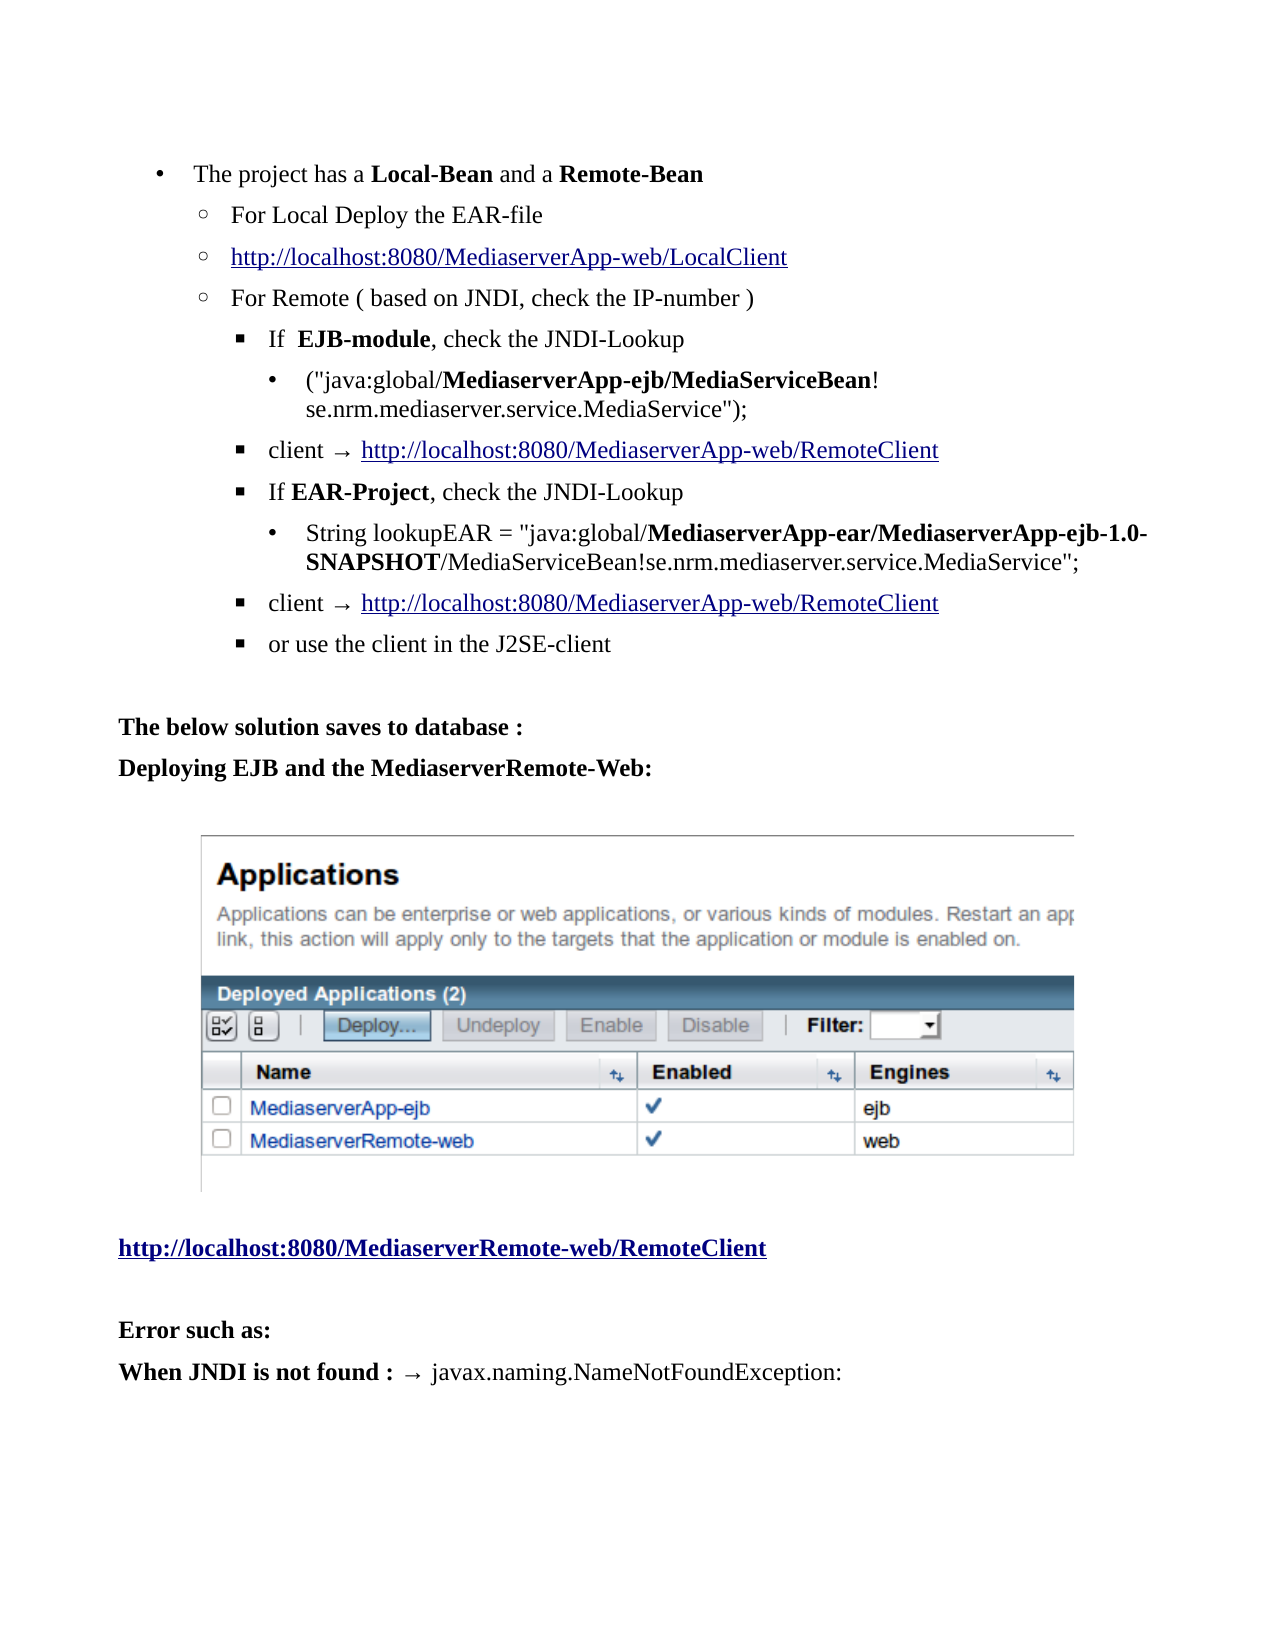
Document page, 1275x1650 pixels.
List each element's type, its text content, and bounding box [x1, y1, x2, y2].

list client → http://localhost:8080/MediaserverApp-web/RemoteClient [231, 436, 1157, 464]
text When JNDI is not found : → javax.naming.NameNotFoundException: [118, 1357, 1157, 1386]
text The below solution saves to database : [118, 712, 1157, 741]
text Error such as: [118, 1316, 1157, 1344]
list For Remote ( based on JNDI, check the IP-number ) [193, 283, 1157, 312]
list For Local Deploy the EAR-file [193, 201, 1157, 229]
picture [200, 835, 1075, 1192]
list If EAR-Project, check the JNDI-Lookup [231, 477, 1157, 506]
list http://localhost:8080/MediaserverApp-web/LocalClient [193, 242, 1157, 271]
list The project has a Local-Bean and a Remote-Bean [156, 159, 1157, 188]
list String lookupEAR = "java:global/MediaserverApp-ear/MediaserverApp-ejb-1.0-SNAPSHOT/MediaServiceBean!se.nrm.mediaserver.service.MediaService"; [268, 518, 1157, 576]
list client → http://localhost:8080/MediaserverApp-web/RemoteClient [231, 588, 1157, 617]
text http://localhost:8080/MediaserverRemote-web/RemoteClient [118, 1233, 1157, 1262]
list If EJB-module, check the JNDI-Lookup [231, 324, 1157, 353]
list or use the client in the J2SE-client [231, 629, 1157, 658]
text Deploying EJB and the MediaserverRemote-Web: [118, 753, 1157, 782]
list ("java:global/MediaserverApp-ejb/MediaServiceBean!se.nrm.mediaserver.service.MediaService"); [268, 366, 1157, 423]
